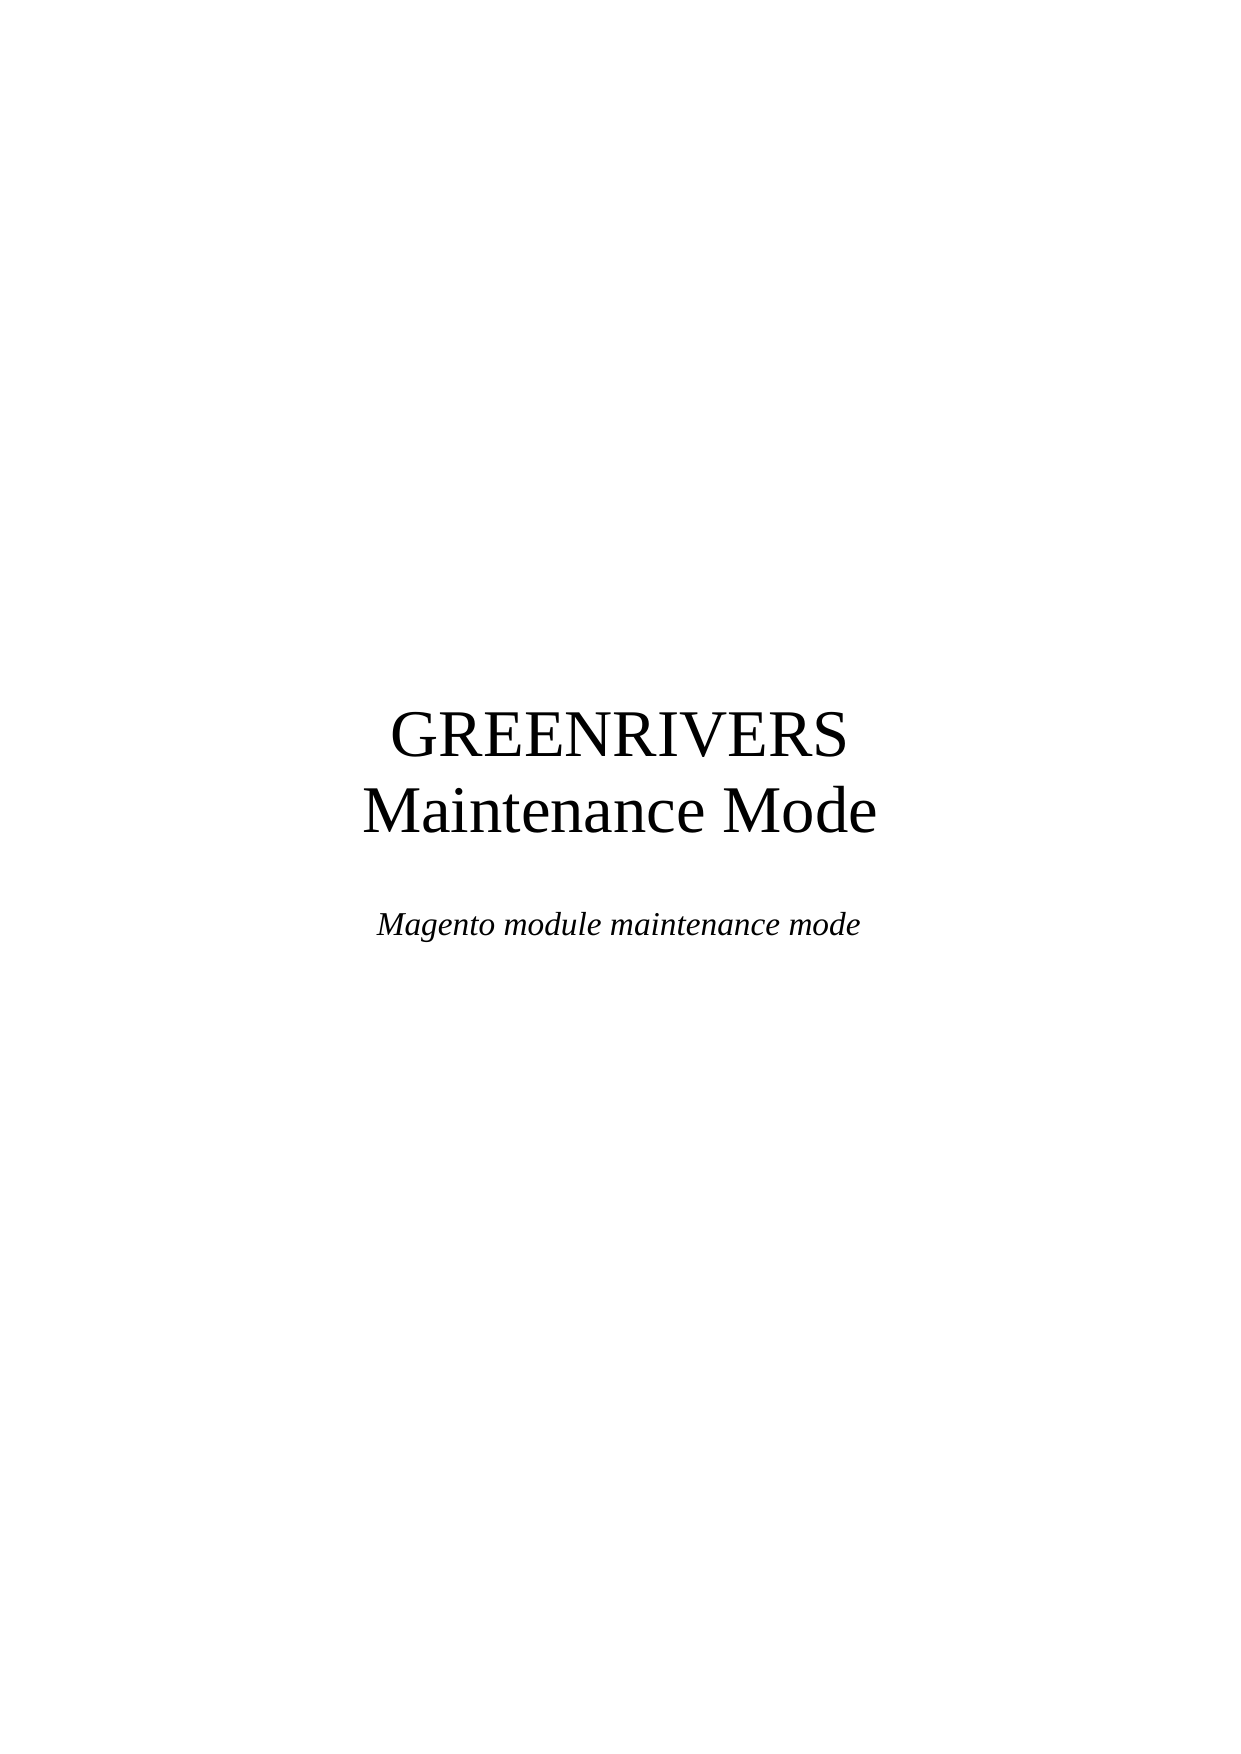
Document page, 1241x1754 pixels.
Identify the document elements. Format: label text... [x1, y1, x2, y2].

text Maintenance Mode [118, 771, 1122, 847]
text Magento module maintenance mode [118, 905, 1122, 943]
text GREENRIVERS [118, 694, 1122, 771]
